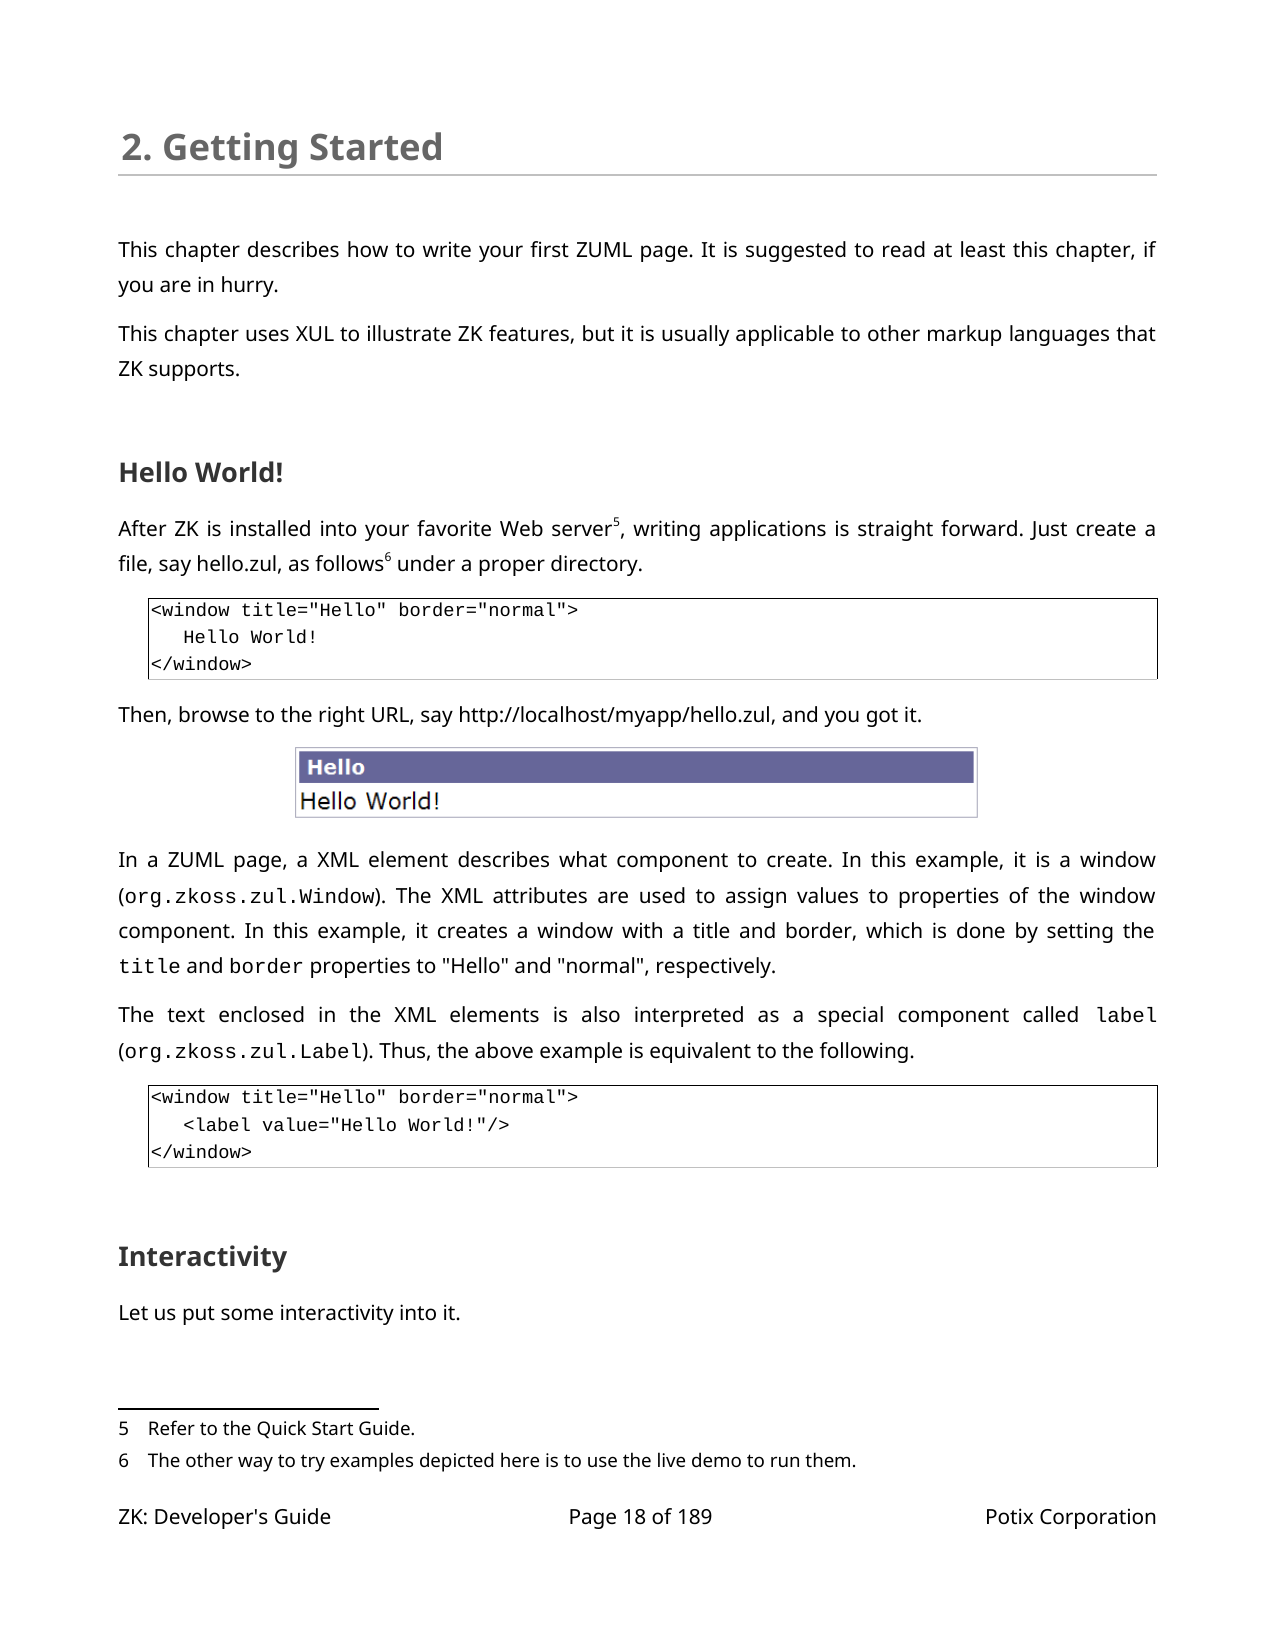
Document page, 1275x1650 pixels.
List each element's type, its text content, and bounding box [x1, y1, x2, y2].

text <window title="Hello" border="normal"> [149, 599, 1157, 622]
text </window> [149, 652, 1157, 679]
text The text enclosed in the XML elements is also interpreted as a special component called label (org.zkoss.zul.Label). Thus, the above example is equivalent to the following. [118, 1001, 1157, 1065]
text This chapter uses XUL to illustrate ZK features, but it is usually applicable to other markup languages that ZK supports. [118, 319, 1157, 382]
text <label value="Hello World!"/> [149, 1112, 1157, 1137]
text In a ZUML page, a XML element describes what component to create. In this example, it is a window (org.zkoss.zul.Window). The XML attributes are used to assign values to properties of the window component. In this example, it creates a window with a title and border, which is done by setting the title and border properties to "Hello" and "normal", respectively. [118, 749, 1157, 980]
text Hello World! [149, 625, 1157, 649]
text After ZK is installed into your favorite Web server, writing applications is straight forward. Just create a file, say hello.zul, as follows under a proper directory. [118, 514, 1157, 577]
picture [293, 746, 982, 821]
text This chapter describes how to write your first ZUML page. It is suggested to read at least this chapter, if you are in hurry. [118, 235, 1157, 298]
text <window title="Hello" border="normal"> [149, 1086, 1157, 1109]
subtitle Interactivity [118, 1238, 1157, 1274]
text Let us put some interactivity into it. [118, 1298, 1157, 1326]
text Refer to the Quick Start Guide. [118, 1416, 1157, 1441]
text Then, browse to the right URL, say http://localhost/myapp/hello.zul, and you got it. [118, 700, 1157, 728]
subtitle 2. Getting Started [118, 118, 1157, 174]
text </window> [149, 1140, 1157, 1167]
subtitle Hello World! [118, 453, 1157, 490]
text The other way to try examples depicted here is to use the live demo to run them. [118, 1447, 1157, 1473]
